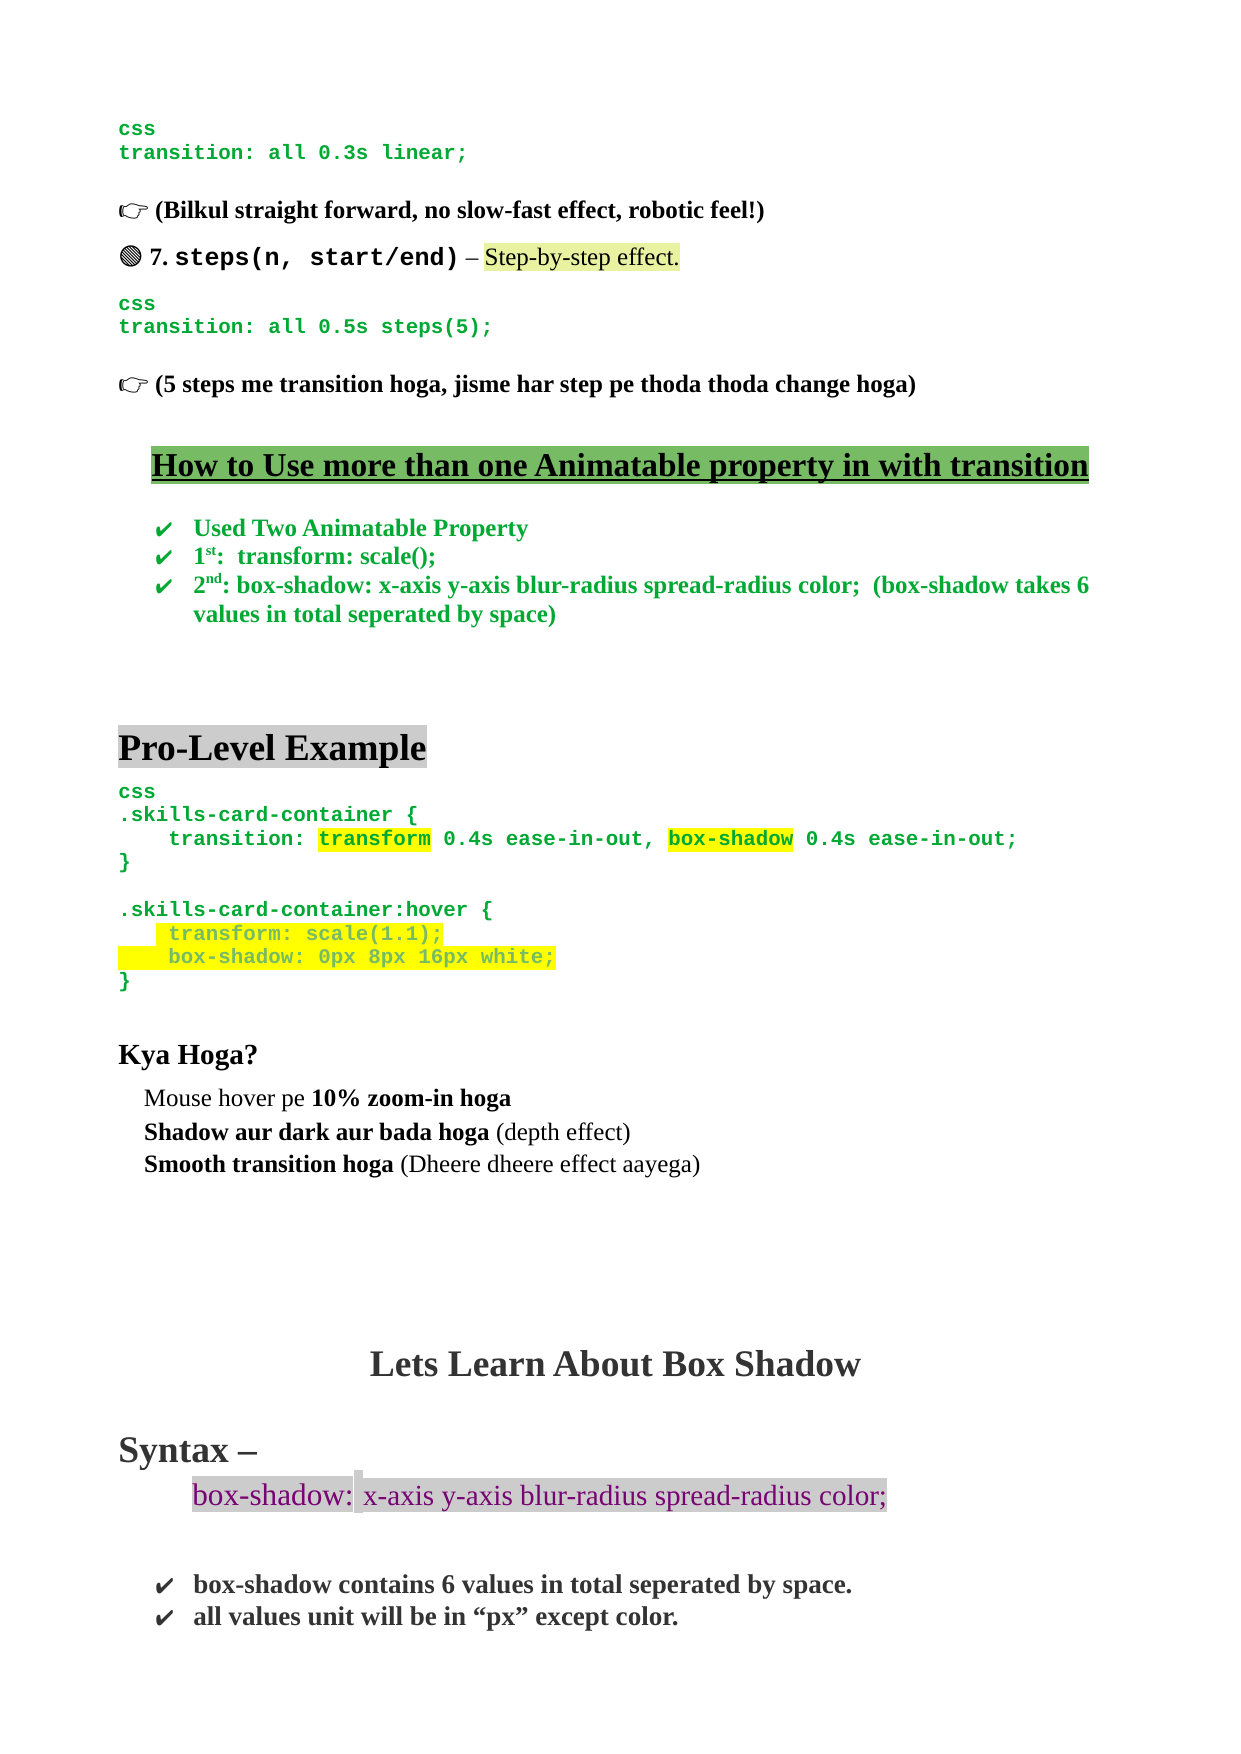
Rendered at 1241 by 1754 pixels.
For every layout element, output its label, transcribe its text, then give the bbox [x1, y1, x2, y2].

text box-shadow: x-axis y-axis blur-radius spread-radius color; [118, 1470, 1122, 1513]
text box-shadow: 0px 8px 16px white; [118, 946, 1122, 970]
list box-shadow contains 6 values in total seperated by space. [156, 1568, 1122, 1600]
text transition: transform 0.4s ease-in-out, box-shadow 0.4s ease-in-out; [118, 828, 1122, 852]
list 1st: transform: scale(); [156, 541, 1122, 570]
list 2nd: box-shadow: x-axis y-axis blur-radius spread-radius color; (box-shadow takes 6 values in total seperated by space) [156, 570, 1122, 628]
text .skills-card-container { [118, 804, 1122, 828]
text transition: all 0.3s linear; [118, 142, 1122, 165]
text ✅ Mouse hover pe 10% zoom-in hoga ✅ Shadow aur dark aur bada hoga (depth effect) ✅ Smooth transition hoga (Dheere dheere effect aayega) [118, 1083, 1122, 1178]
subtitle Pro-Level Example [118, 725, 1122, 768]
list Used Two Animatable Property [156, 513, 1122, 541]
text css [118, 118, 1122, 142]
text 🟢 7. steps(n, start/end) – Step-by-step effect. [118, 242, 1122, 273]
text 👉 (5 steps me transition hoga, jisme har step pe thoda thoda change hoga) [118, 369, 1122, 398]
text css [118, 781, 1122, 804]
subtitle Kya Hoga? [118, 1037, 1122, 1071]
text How to Use more than one Animatable property in with transition [118, 446, 1122, 484]
text } [118, 852, 1122, 875]
text transform: scale(1.1); [118, 922, 1122, 946]
text css [118, 292, 1122, 316]
text 👉 (Bilkul straight forward, no slow-fast effect, robotic feel!) [118, 195, 1122, 224]
text Lets Learn About Box Shadow [118, 1341, 1122, 1384]
list all values unit will be in “px” except color. [156, 1600, 1122, 1631]
text .skills-card-container:hover { [118, 899, 1122, 922]
text transition: all 0.5s steps(5); [118, 316, 1122, 340]
text } [118, 970, 1122, 993]
text Syntax – [118, 1427, 1122, 1470]
